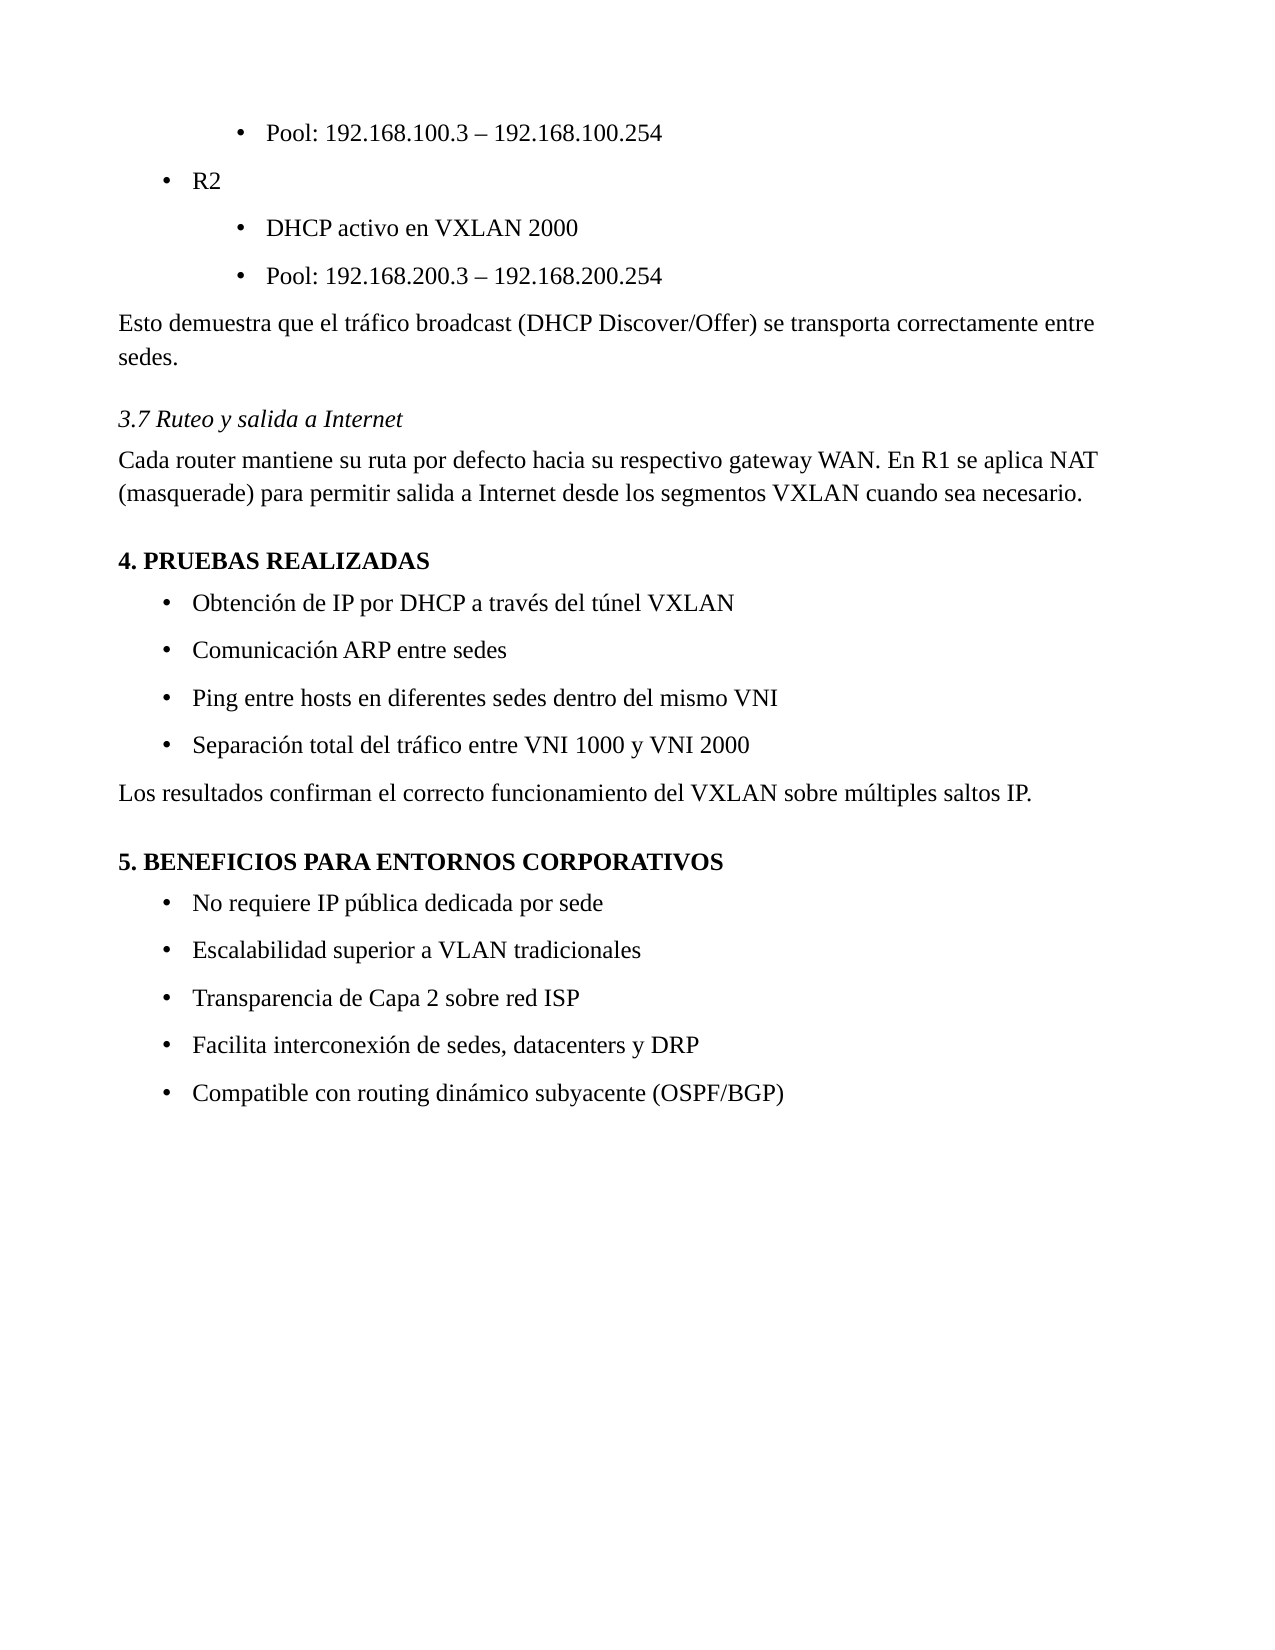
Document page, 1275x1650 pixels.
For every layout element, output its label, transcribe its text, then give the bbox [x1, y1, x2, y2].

list Transparencia de Capa 2 sobre red ISP [162, 983, 1157, 1012]
subtitle 4. PRUEBAS REALIZADAS [118, 546, 1157, 575]
text Los resultados confirman el correcto funcionamiento del VXLAN sobre múltiples saltos IP. [118, 778, 1157, 807]
list Comunicación ARP entre sedes [162, 635, 1157, 664]
subtitle 3.7 Ruteo y salida a Internet [118, 404, 1157, 432]
list Compatible con routing dinámico subyacente (OSPF/BGP) [162, 1078, 1157, 1107]
list No requiere IP pública dedicada por sede [162, 888, 1157, 917]
list Separación total del tráfico entre VNI 1000 y VNI 2000 [162, 731, 1157, 759]
list DHCP activo en VXLAN 2000 [236, 213, 1157, 242]
list Pool: 192.168.100.3 – 192.168.100.254 [236, 118, 1157, 147]
list Facilita interconexión de sedes, datacenters y DRP [162, 1031, 1157, 1059]
list Escalabilidad superior a VLAN tradicionales [162, 935, 1157, 964]
subtitle 5. BENEFICIOS PARA ENTORNOS CORPORATIVOS [118, 847, 1157, 875]
text Esto demuestra que el tráfico broadcast (DHCP Discover/Offer) se transporta correctamente entre sedes. [118, 308, 1157, 370]
text Cada router mantiene su ruta por defecto hacia su respectivo gateway WAN. En R1 se aplica NAT (masquerade) para permitir salida a Internet desde los segmentos VXLAN cuando sea necesario. [118, 445, 1157, 507]
list Pool: 192.168.200.3 – 192.168.200.254 [236, 261, 1157, 290]
list Ping entre hosts en diferentes sedes dentro del mismo VNI [162, 683, 1157, 712]
list Obtención de IP por DHCP a través del túnel VXLAN [162, 588, 1157, 616]
list R2 [162, 166, 1157, 194]
